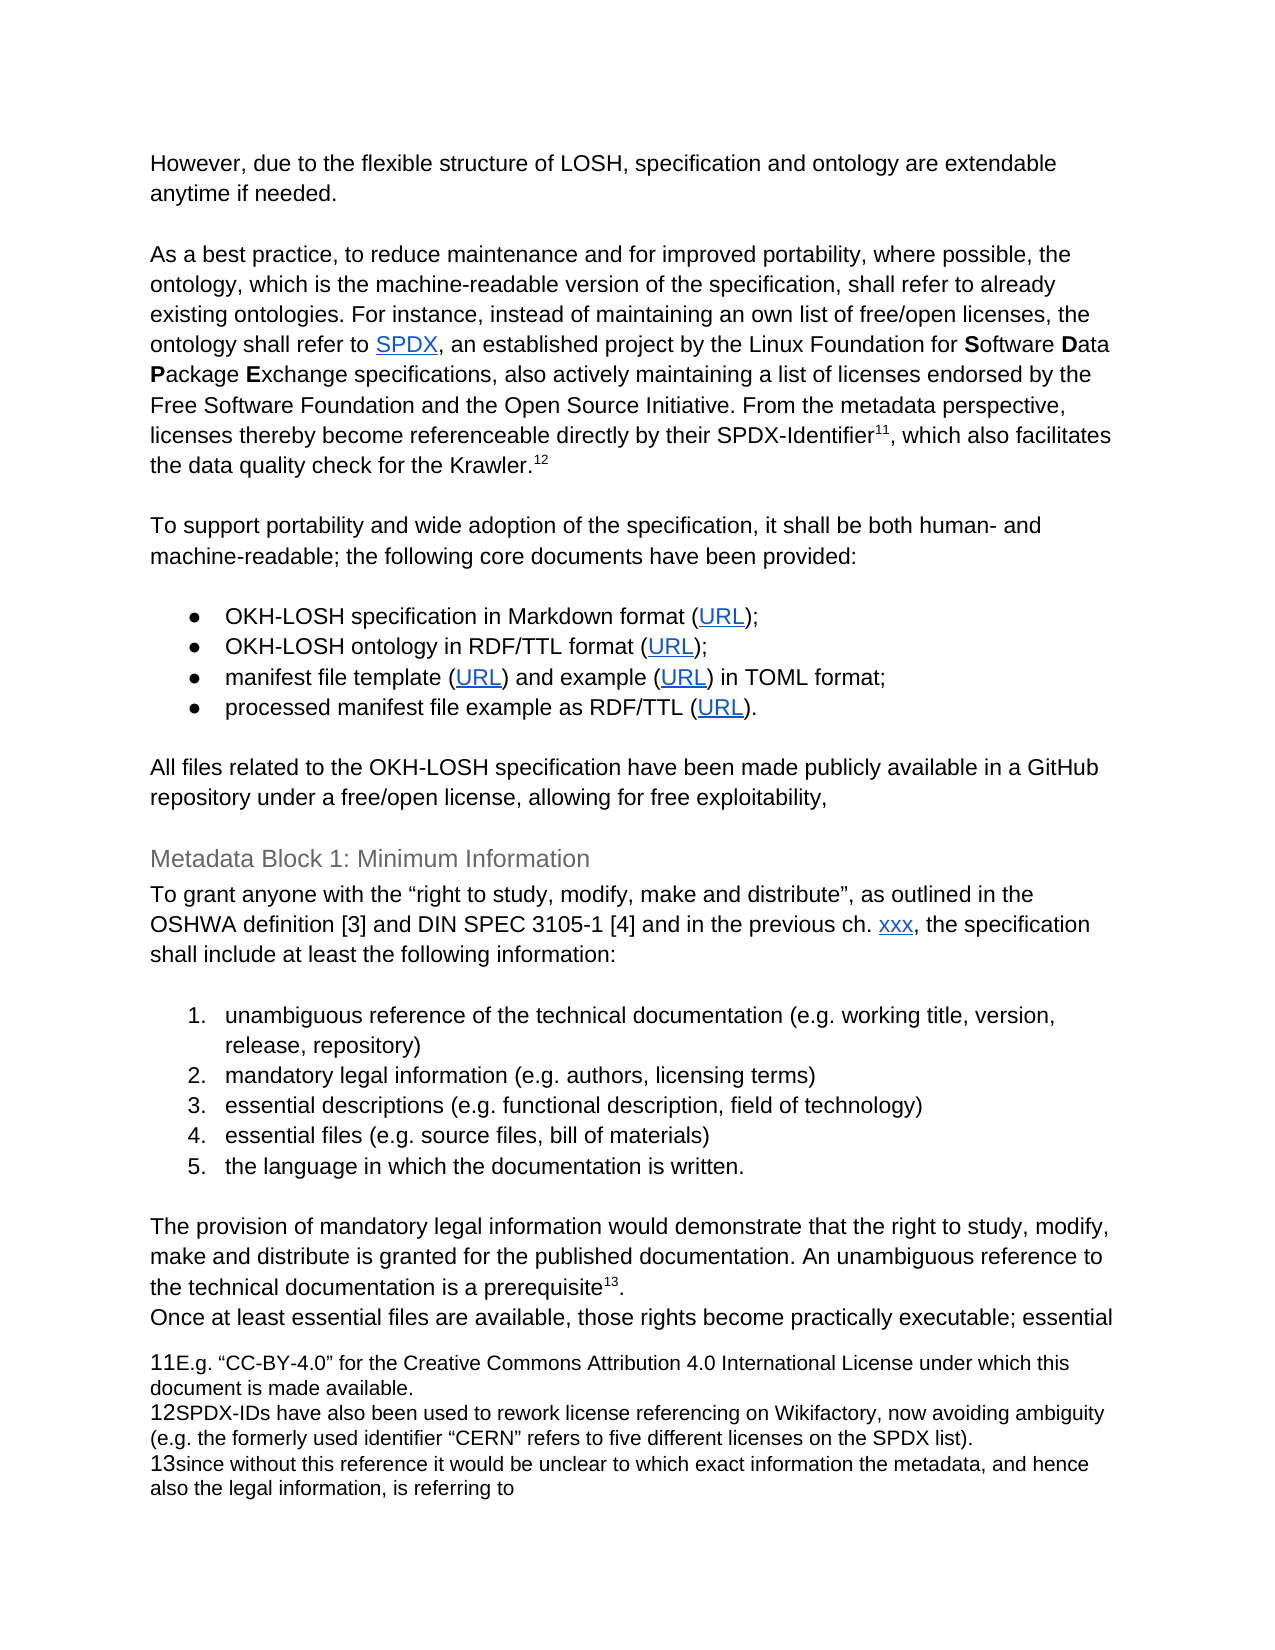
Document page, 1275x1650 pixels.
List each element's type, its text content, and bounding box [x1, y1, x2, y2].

text The provision of mandatory legal information would demonstrate that the right to study, modify, make and distribute is granted for the published documentation. An unambiguous reference to the technical documentation is a prerequisite. [150, 1213, 1125, 1300]
text since without this reference it would be unclear to which exact information the metadata, and hence also the legal information, is referring to [150, 1450, 1125, 1500]
list OKH-LOSH ontology in RDF/TTL format (URL); [187, 633, 1125, 660]
text As a best practice, to reduce maintenance and for improved portability, where possible, the ontology, which is the machine-readable version of the specification, shall refer to already existing ontologies. For instance, instead of maintaining an own list of free/open licenses, the ontology shall refer to SPDX, an established project by the Linux Foundation for Software Data Package Exchange specifications, also actively maintaining a list of licenses endorsed by the Free Software Foundation and the Open Source Initiative. From the metadata perspective, licenses thereby become referenceable directly by their SPDX-Identifier, which also facilitates the data quality check for the Krawler. [150, 241, 1125, 478]
list OKH-LOSH specification in Markdown format (URL); [187, 603, 1125, 629]
subtitle Metadata Block 1: Minimum Information [150, 844, 1125, 872]
list unambiguous reference of the technical documentation (e.g. working title, version, release, repository) [187, 1002, 1125, 1058]
list the language in which the documentation is written. [187, 1153, 1125, 1179]
text However, due to the flexible structure of LOSH, specification and ontology are extendable anytime if needed. [150, 150, 1125, 207]
text To grant anyone with the “right to study, modify, make and distribute”, as outlined in the OSHWA definition [3] and DIN SPEC 3105-1 [4] and in the previous ch. xxx, the specification shall include at least the following information: [150, 881, 1125, 968]
list manifest file template (URL) and example (URL) in TOML format; [187, 663, 1125, 690]
text All files related to the OKH-LOSH specification have been made publicly available in a GitHub repository under a free/open license, allowing for free exploitability, [150, 754, 1125, 811]
list processed manifest file example as RDF/TTL (URL). [187, 694, 1125, 720]
list essential descriptions (e.g. functional description, field of technology) [187, 1092, 1125, 1119]
list mandatory legal information (e.g. authors, licensing terms) [187, 1062, 1125, 1088]
list essential files (e.g. source files, bill of materials) [187, 1122, 1125, 1149]
text SPDX-IDs have also been used to rework license referencing on Wikifactory, now avoiding ambiguity (e.g. the formerly used identifier “CERN” refers to five different licenses on the SPDX list). [150, 1399, 1125, 1450]
text To support portability and wide adoption of the specification, it shall be both human- and machine-readable; the following core documents have been provided: [150, 512, 1125, 569]
text Once at least essential files are available, those rights become practically executable; essential [150, 1304, 1125, 1330]
text E.g. “CC-BY-4.0” for the Creative Commons Attribution 4.0 International License under which this document is made available. [150, 1349, 1125, 1399]
